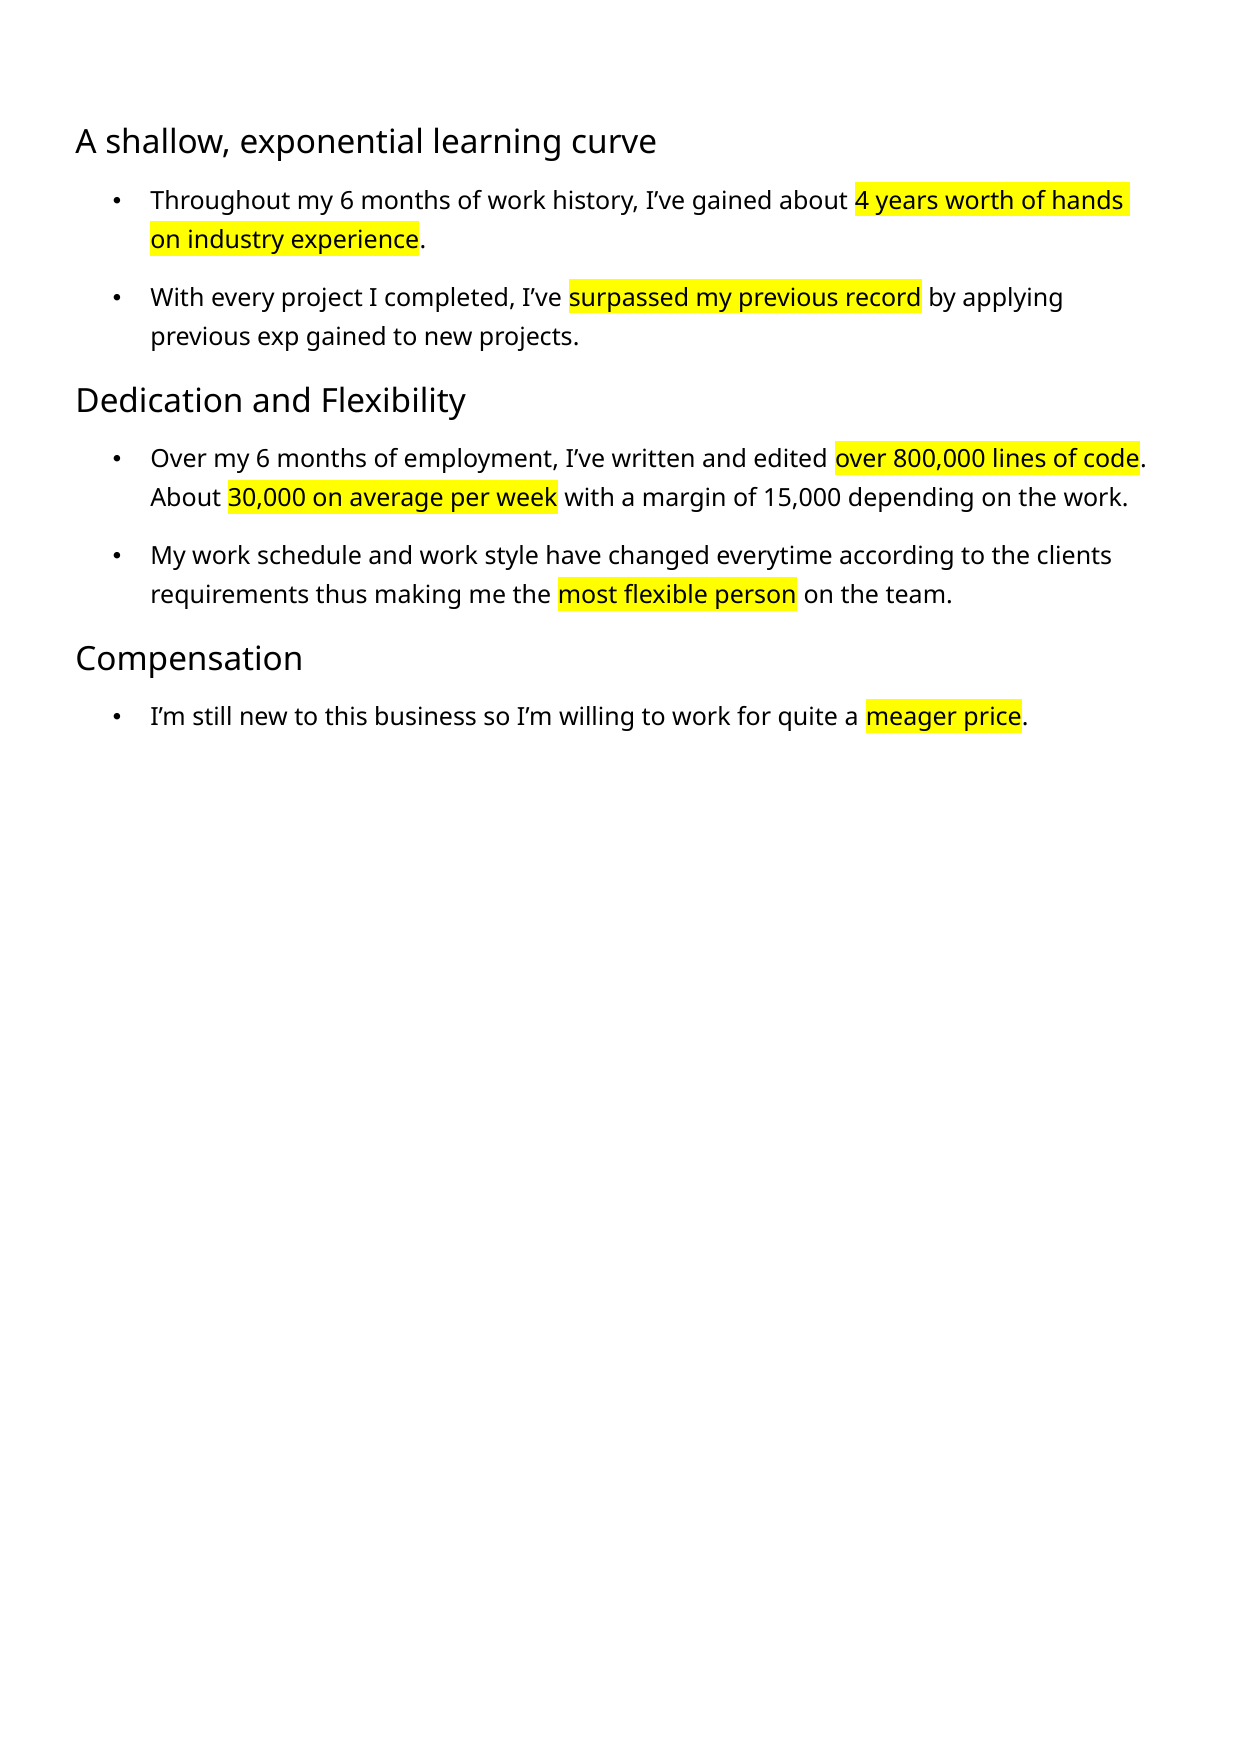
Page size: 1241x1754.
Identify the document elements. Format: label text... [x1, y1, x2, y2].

subtitle Compensation [75, 635, 1157, 680]
list With every project I completed, I’ve surpassed my previous record by applying previous exp gained to new projects. [113, 279, 1157, 353]
list My work schedule and work style have changed everytime according to the clients requirements thus making me the most flexible person on the team. [113, 538, 1157, 611]
list Over my 6 months of employment, I’ve written and edited over 800,000 lines of code. About 30,000 on average per week with a margin of 15,000 depending on the work. [113, 441, 1157, 514]
list Throughout my 6 months of work history, I’ve gained about 4 years worth of hands on industry experience. [113, 182, 1157, 256]
subtitle A shallow, exponential learning curve [75, 118, 1157, 163]
subtitle Dedication and Flexibility [75, 376, 1157, 422]
list I’m still new to this business so I’m willing to work for quite a meager price. [113, 699, 1157, 733]
